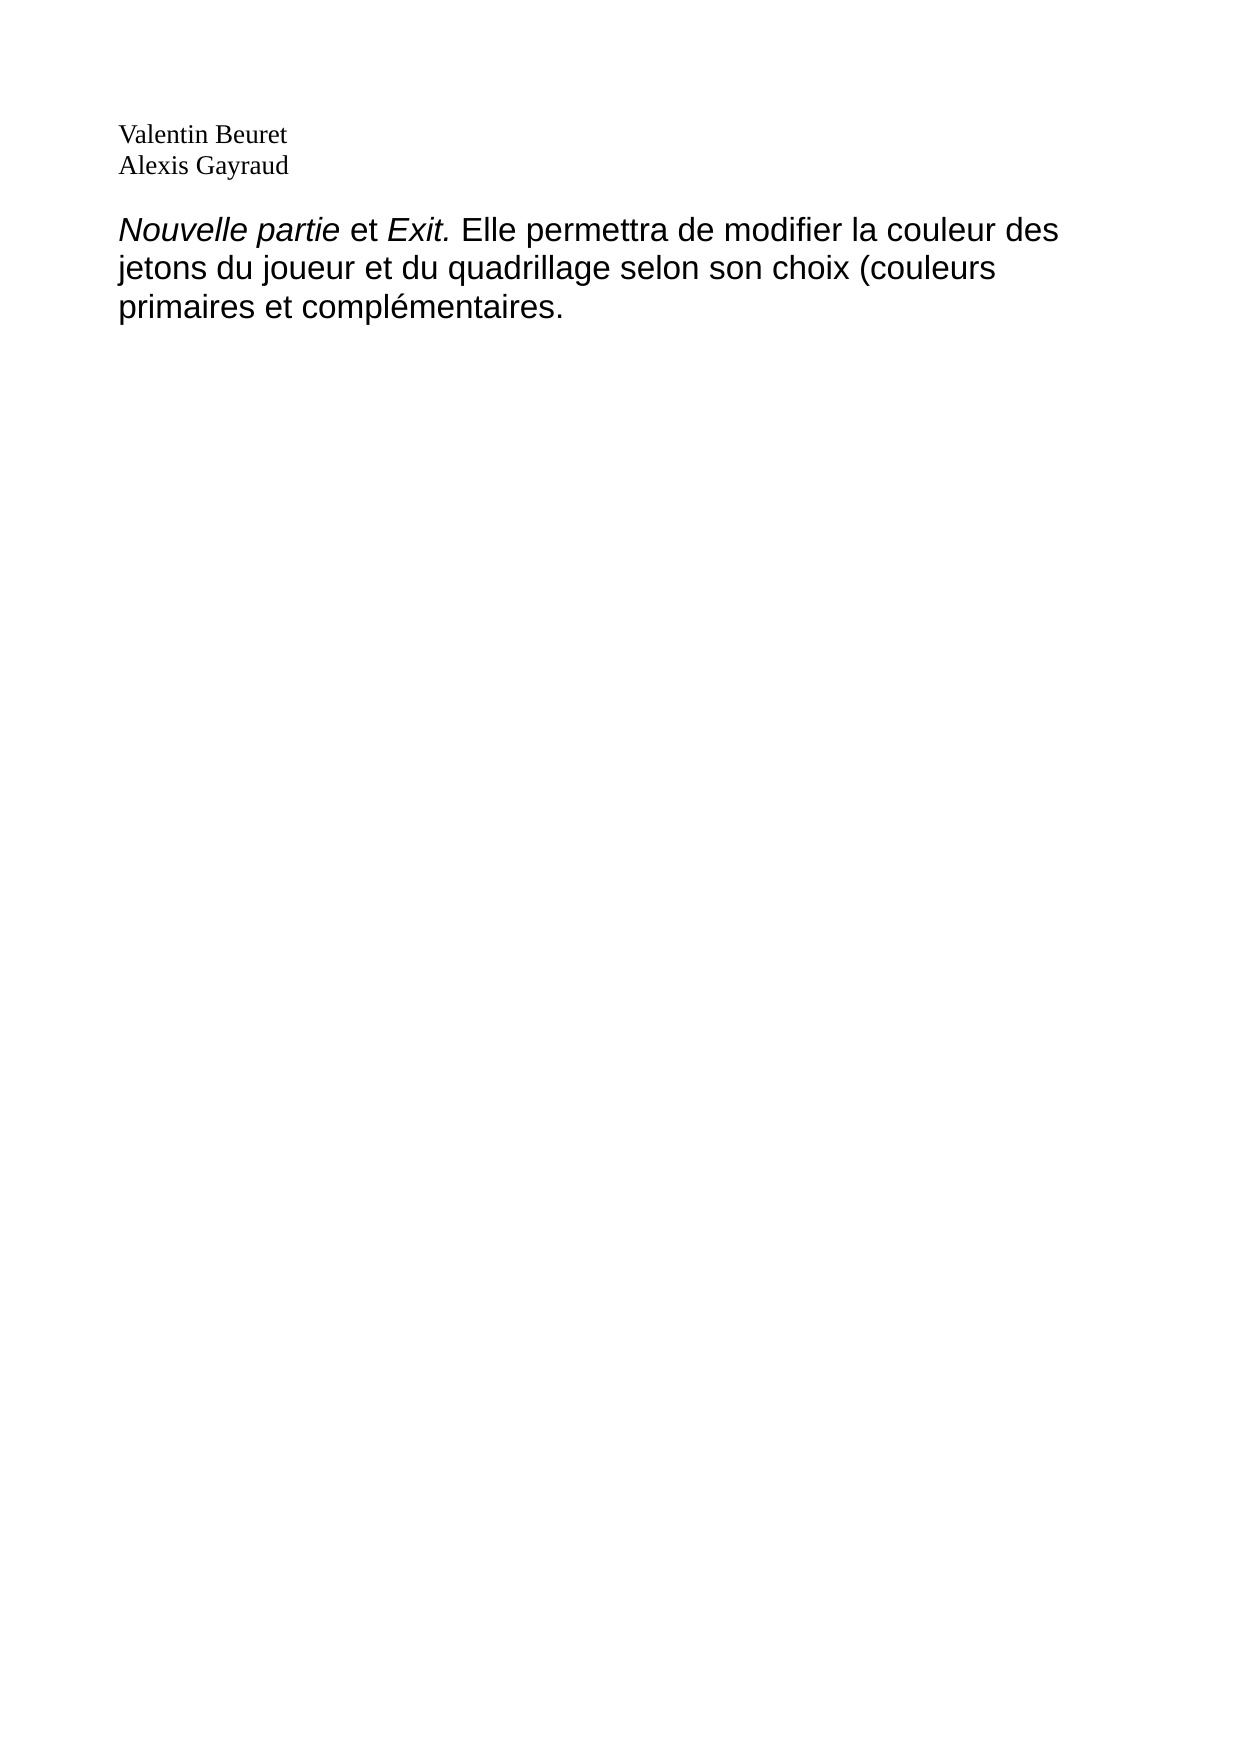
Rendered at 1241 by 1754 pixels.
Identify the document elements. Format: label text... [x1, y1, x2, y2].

text Nouvelle partie et Exit. Elle permettra de modifier la couleur des jetons du joueur et du quadrillage selon son choix (couleurs primaires et complémentaires. [118, 210, 1122, 325]
